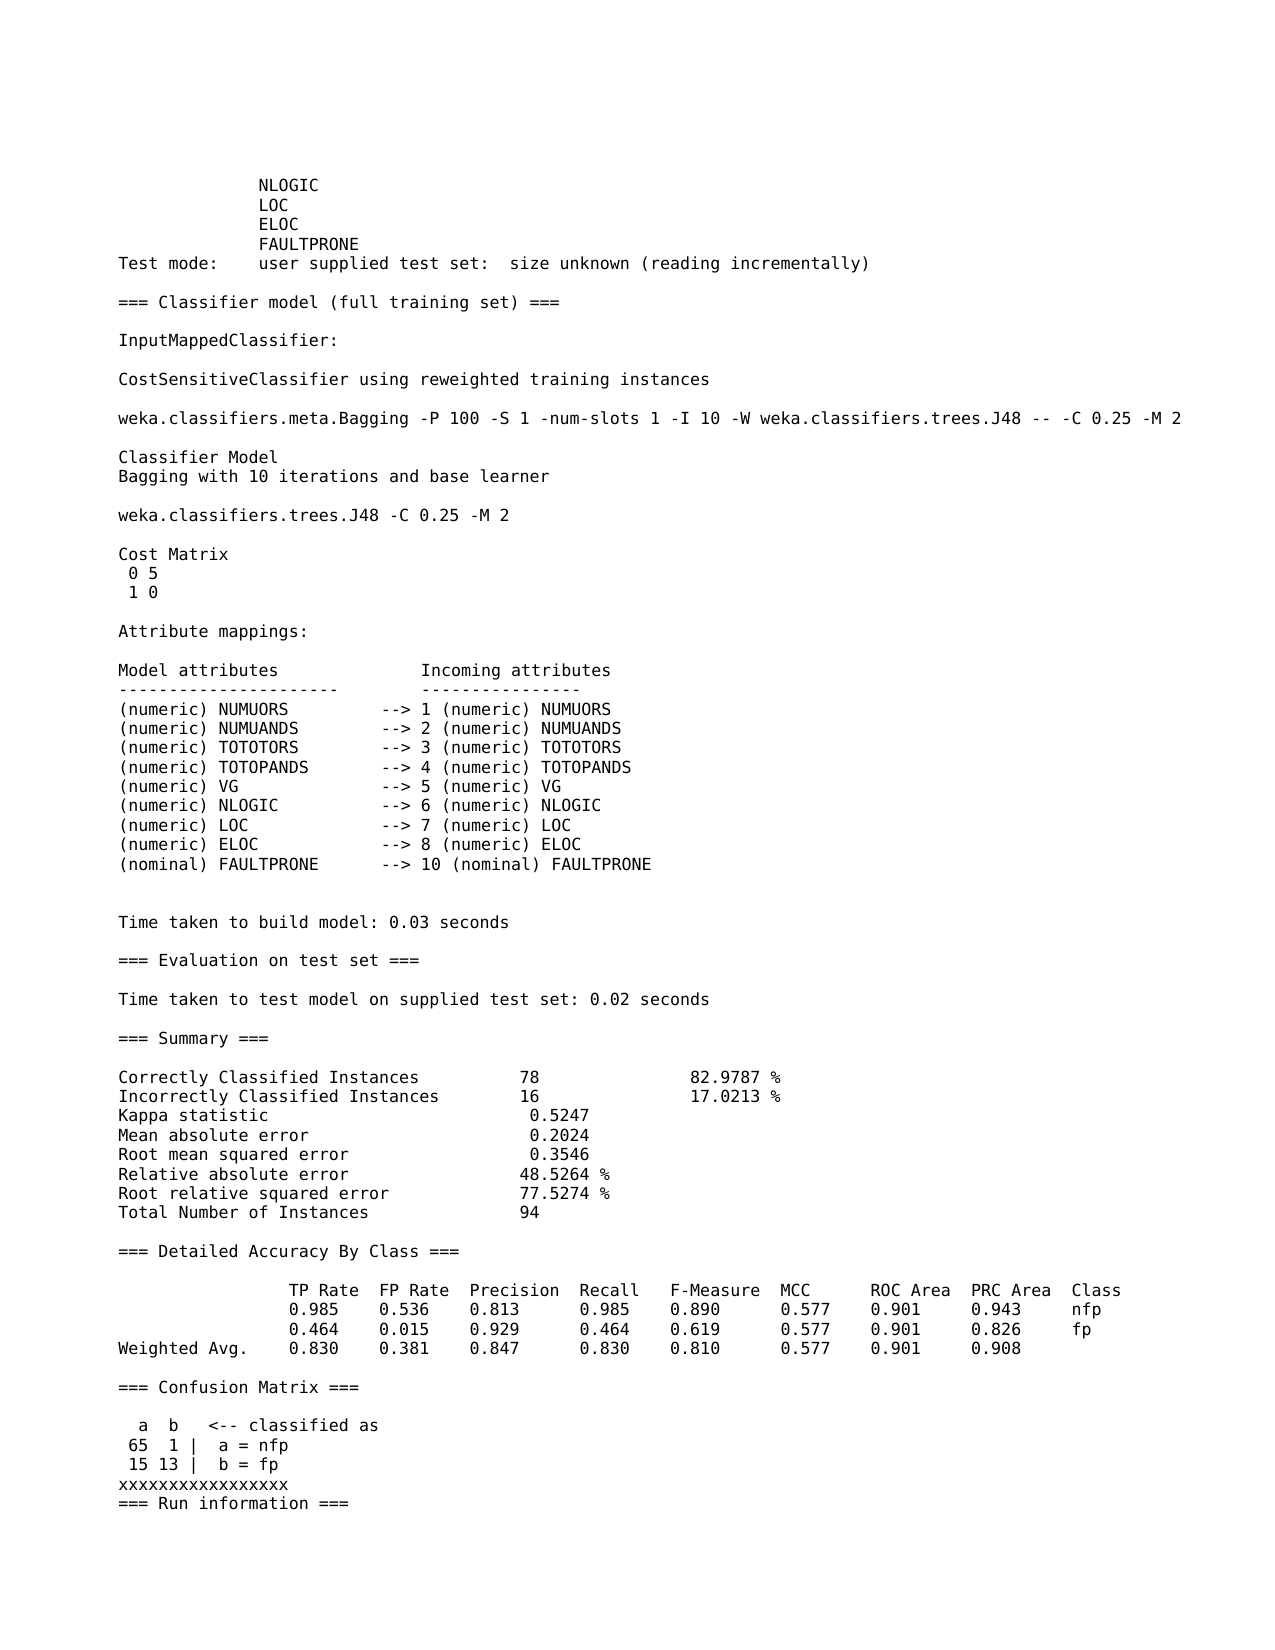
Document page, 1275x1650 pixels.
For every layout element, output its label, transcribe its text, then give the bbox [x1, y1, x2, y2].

text Time taken to test model on supplied test set: 0.02 seconds [118, 990, 1187, 1009]
text Total Number of Instances 94 [118, 1203, 1187, 1223]
text Attribute mappings: [118, 622, 1187, 641]
text LOC [118, 196, 1187, 215]
text weka.classifiers.trees.J48 -C 0.25 -M 2 [118, 506, 1187, 525]
text (numeric) VG --> 5 (numeric) VG [118, 777, 1187, 796]
text 0.464 0.015 0.929 0.464 0.619 0.577 0.901 0.826 fp [118, 1319, 1187, 1339]
text 15 13 | b = fp [118, 1455, 1187, 1474]
text ---------------------- ---------------- [118, 680, 1187, 699]
text CostSensitiveClassifier using reweighted training instances [118, 370, 1187, 389]
text FAULTPRONE [118, 234, 1187, 254]
text NLOGIC [118, 176, 1187, 196]
text === Run information === [118, 1494, 1187, 1513]
text Weighted Avg. 0.830 0.381 0.847 0.830 0.810 0.577 0.901 0.908 [118, 1339, 1187, 1358]
text === Confusion Matrix === [118, 1378, 1187, 1397]
text TP Rate FP Rate Precision Recall F-Measure MCC ROC Area PRC Area Class [118, 1281, 1187, 1300]
text Mean absolute error 0.2024 [118, 1126, 1187, 1145]
text 65 1 | a = nfp [118, 1436, 1187, 1455]
text === Evaluation on test set === [118, 951, 1187, 971]
text (numeric) TOTOTORS --> 3 (numeric) TOTOTORS [118, 738, 1187, 758]
text (numeric) NUMUORS --> 1 (numeric) NUMUORS [118, 699, 1187, 719]
text Test mode: user supplied test set: size unknown (reading incrementally) [118, 254, 1187, 273]
text ELOC [118, 215, 1187, 234]
text (nominal) FAULTPRONE --> 10 (nominal) FAULTPRONE [118, 854, 1187, 874]
text Incorrectly Classified Instances 16 17.0213 % [118, 1087, 1187, 1106]
text Root relative squared error 77.5274 % [118, 1184, 1187, 1203]
text (numeric) LOC --> 7 (numeric) LOC [118, 816, 1187, 835]
text Model attributes Incoming attributes [118, 661, 1187, 680]
text (numeric) ELOC --> 8 (numeric) ELOC [118, 835, 1187, 854]
text xxxxxxxxxxxxxxxxx [118, 1474, 1187, 1494]
text InputMappedClassifier: [118, 331, 1187, 351]
text Correctly Classified Instances 78 82.9787 % [118, 1068, 1187, 1087]
text Classifier Model [118, 448, 1187, 467]
text weka.classifiers.meta.Bagging -P 100 -S 1 -num-slots 1 -I 10 -W weka.classifiers.trees.J48 -- -C 0.25 -M 2 [118, 409, 1187, 428]
text 1 0 [118, 583, 1187, 603]
text (numeric) NLOGIC --> 6 (numeric) NLOGIC [118, 796, 1187, 816]
text === Summary === [118, 1029, 1187, 1048]
text === Classifier model (full training set) === [118, 293, 1187, 312]
text === Detailed Accuracy By Class === [118, 1242, 1187, 1261]
text 0 5 [118, 564, 1187, 583]
text Relative absolute error 48.5264 % [118, 1164, 1187, 1184]
text a b <-- classified as [118, 1416, 1187, 1436]
text Root mean squared error 0.3546 [118, 1145, 1187, 1164]
text Bagging with 10 iterations and base learner [118, 467, 1187, 486]
text (numeric) TOTOPANDS --> 4 (numeric) TOTOPANDS [118, 758, 1187, 777]
text Time taken to build model: 0.03 seconds [118, 913, 1187, 932]
text 0.985 0.536 0.813 0.985 0.890 0.577 0.901 0.943 nfp [118, 1300, 1187, 1319]
text (numeric) NUMUANDS --> 2 (numeric) NUMUANDS [118, 719, 1187, 738]
text Cost Matrix [118, 544, 1187, 564]
text Kappa statistic 0.5247 [118, 1106, 1187, 1126]
